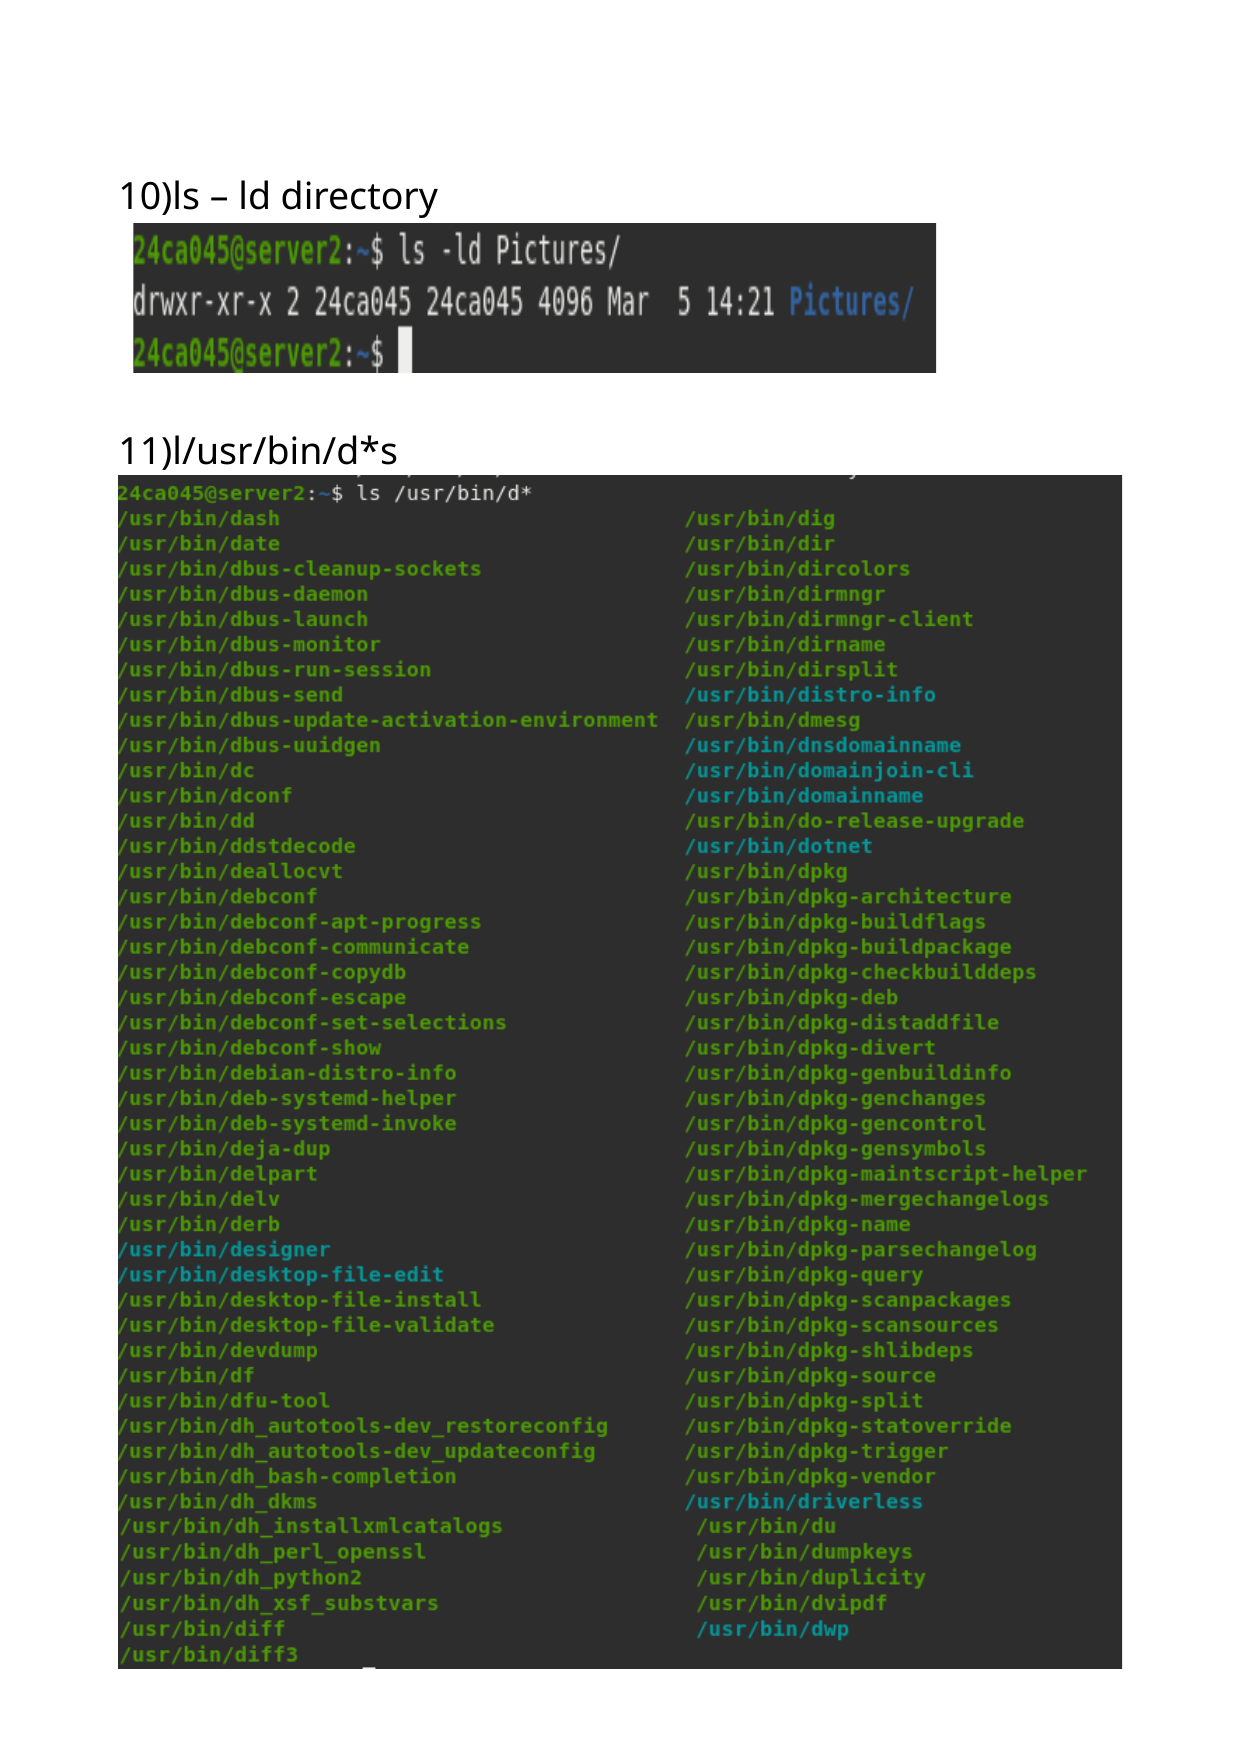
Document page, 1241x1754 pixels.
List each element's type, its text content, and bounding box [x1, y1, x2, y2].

text 11)l/usr/bin/d*s [118, 424, 1122, 475]
text 10)ls – ld directory [118, 169, 1122, 220]
picture [133, 223, 937, 373]
picture [118, 475, 1123, 1669]
